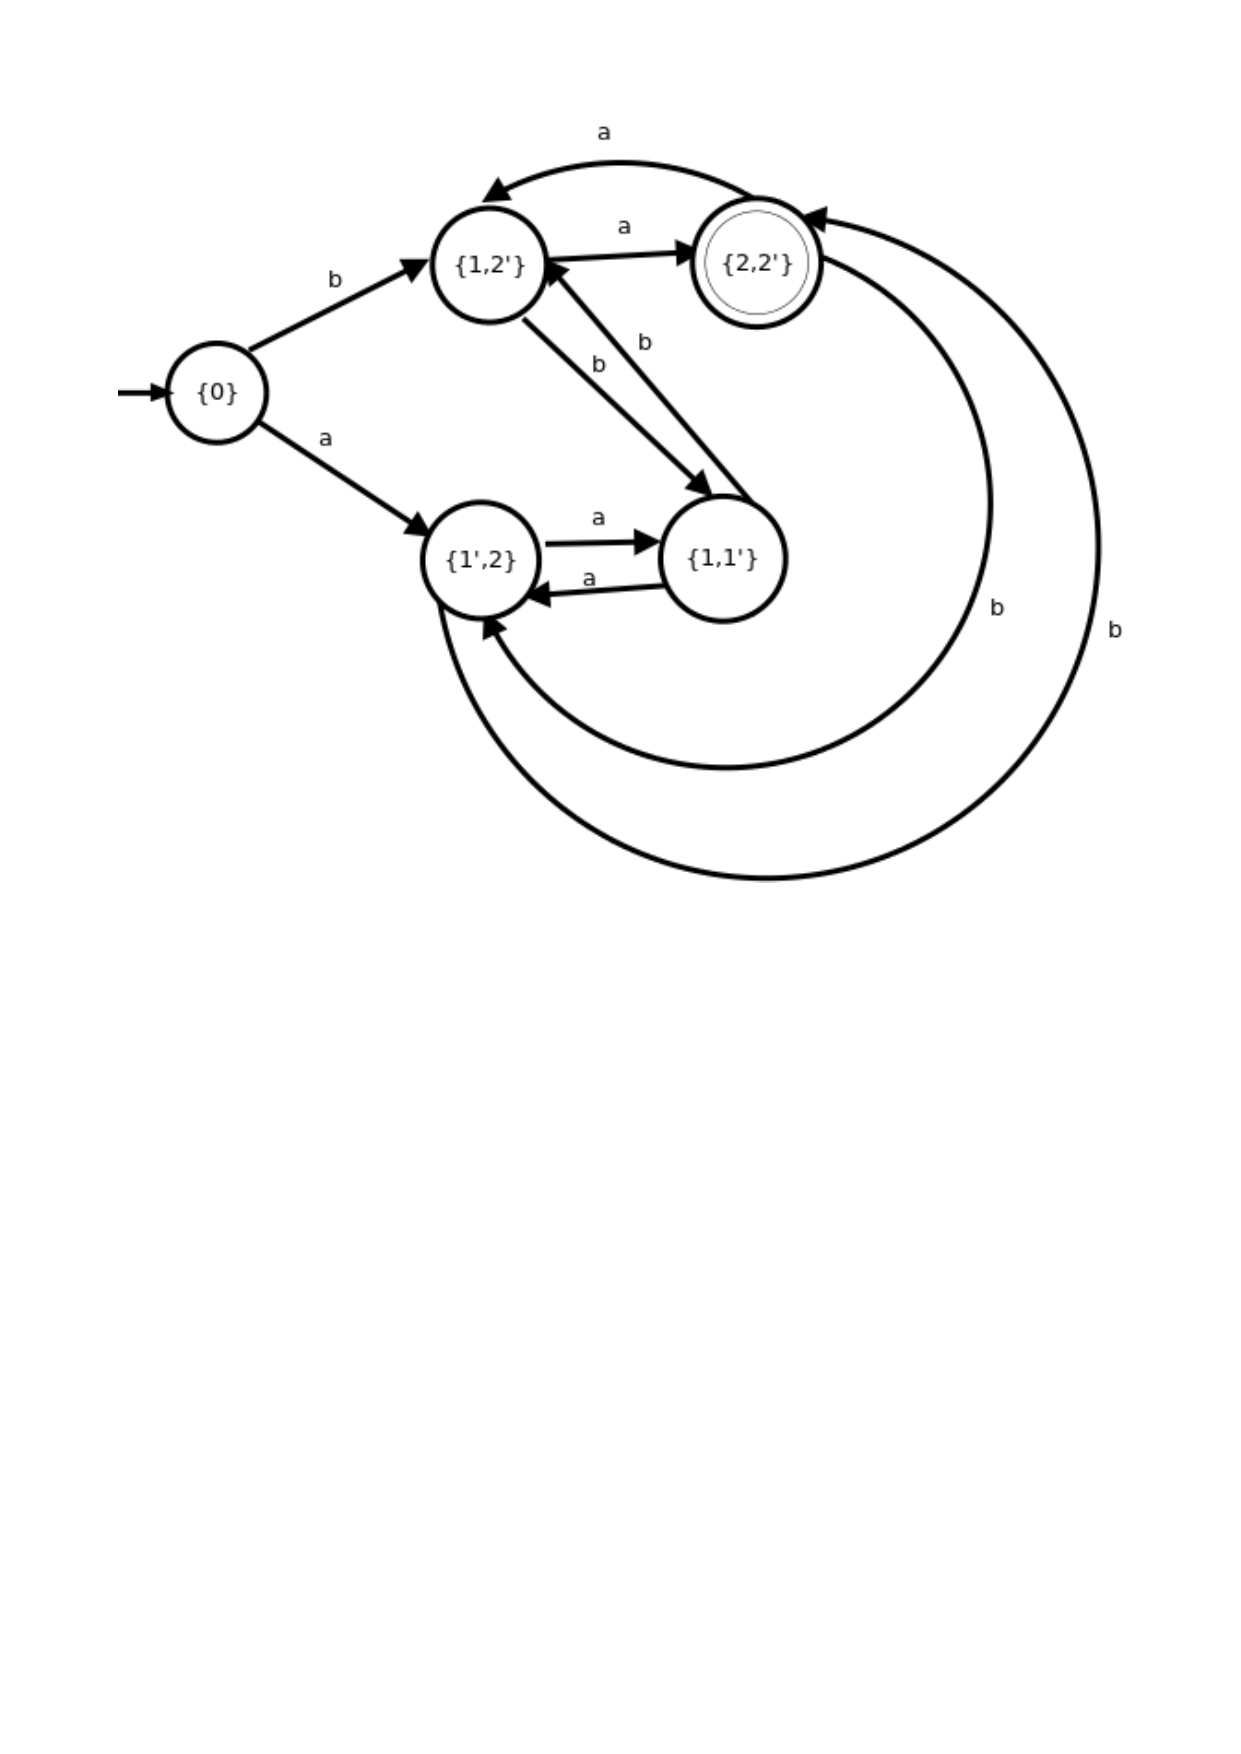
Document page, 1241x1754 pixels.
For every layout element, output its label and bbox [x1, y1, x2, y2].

picture [118, 118, 1123, 883]
